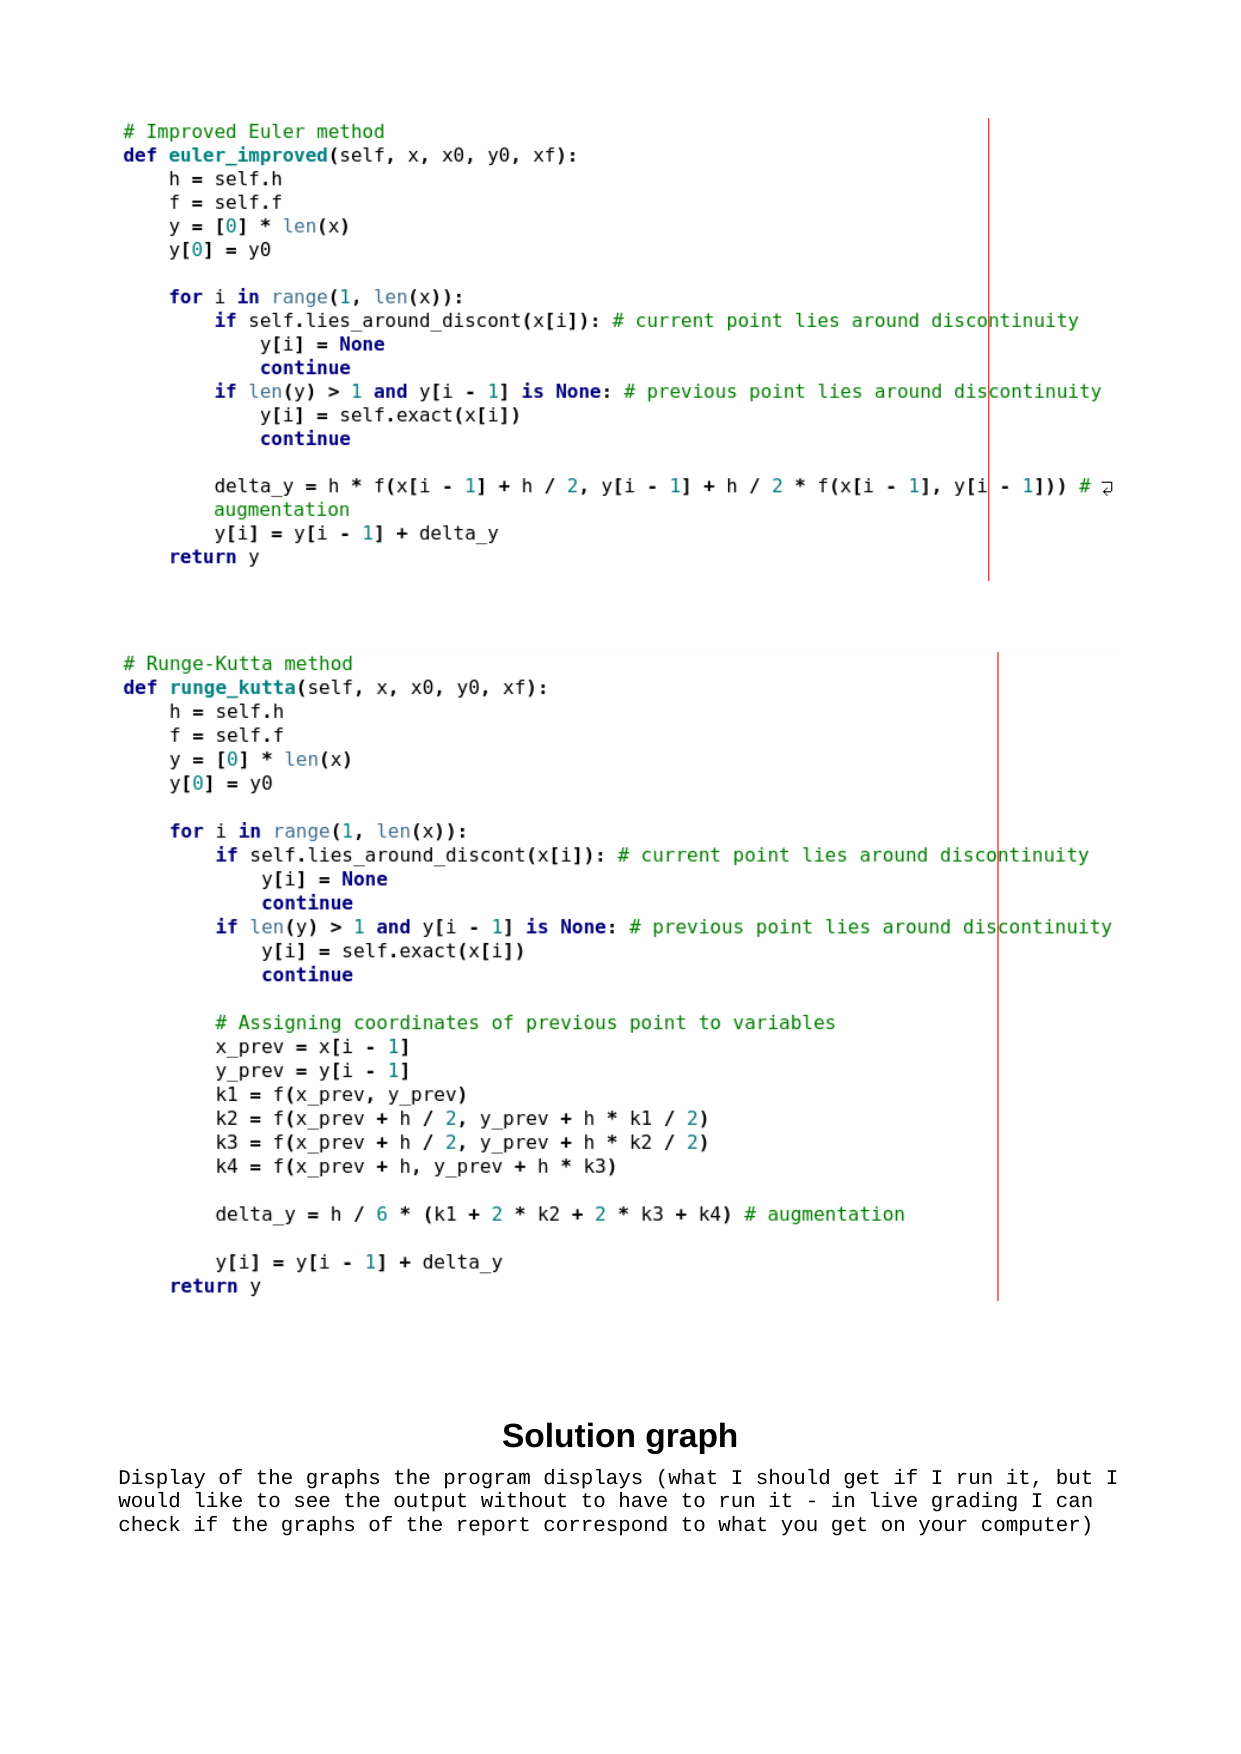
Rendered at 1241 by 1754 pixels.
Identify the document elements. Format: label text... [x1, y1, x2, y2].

subtitle Solution graph [118, 1416, 1122, 1454]
picture [118, 652, 1123, 1301]
picture [118, 118, 1123, 581]
text Display of the graphs the program displays (what I should get if I run it, but I would like to see the output without to have to run it - in live grading I can check if the graphs of the report correspond to what you get on your computer) [118, 1467, 1122, 1538]
